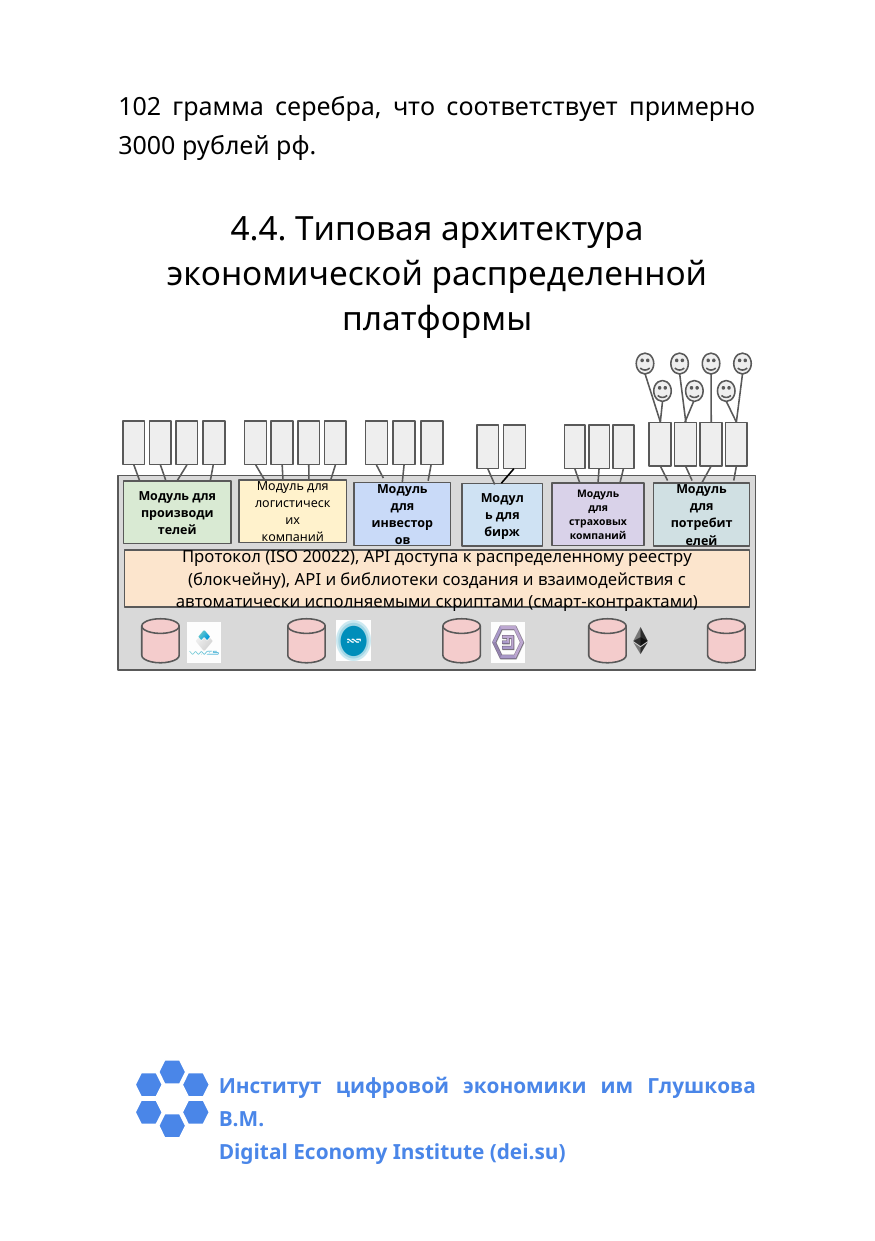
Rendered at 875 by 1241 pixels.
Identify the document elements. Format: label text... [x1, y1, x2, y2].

text 102 грамма серебра, что соответствует примерно 3000 рублей рф. [118, 88, 756, 162]
picture [336, 620, 371, 661]
subtitle 4.4. Типовая архитектура экономической распределенной платформы [118, 204, 756, 341]
picture [187, 622, 221, 663]
picture [491, 622, 525, 663]
picture [623, 620, 658, 661]
